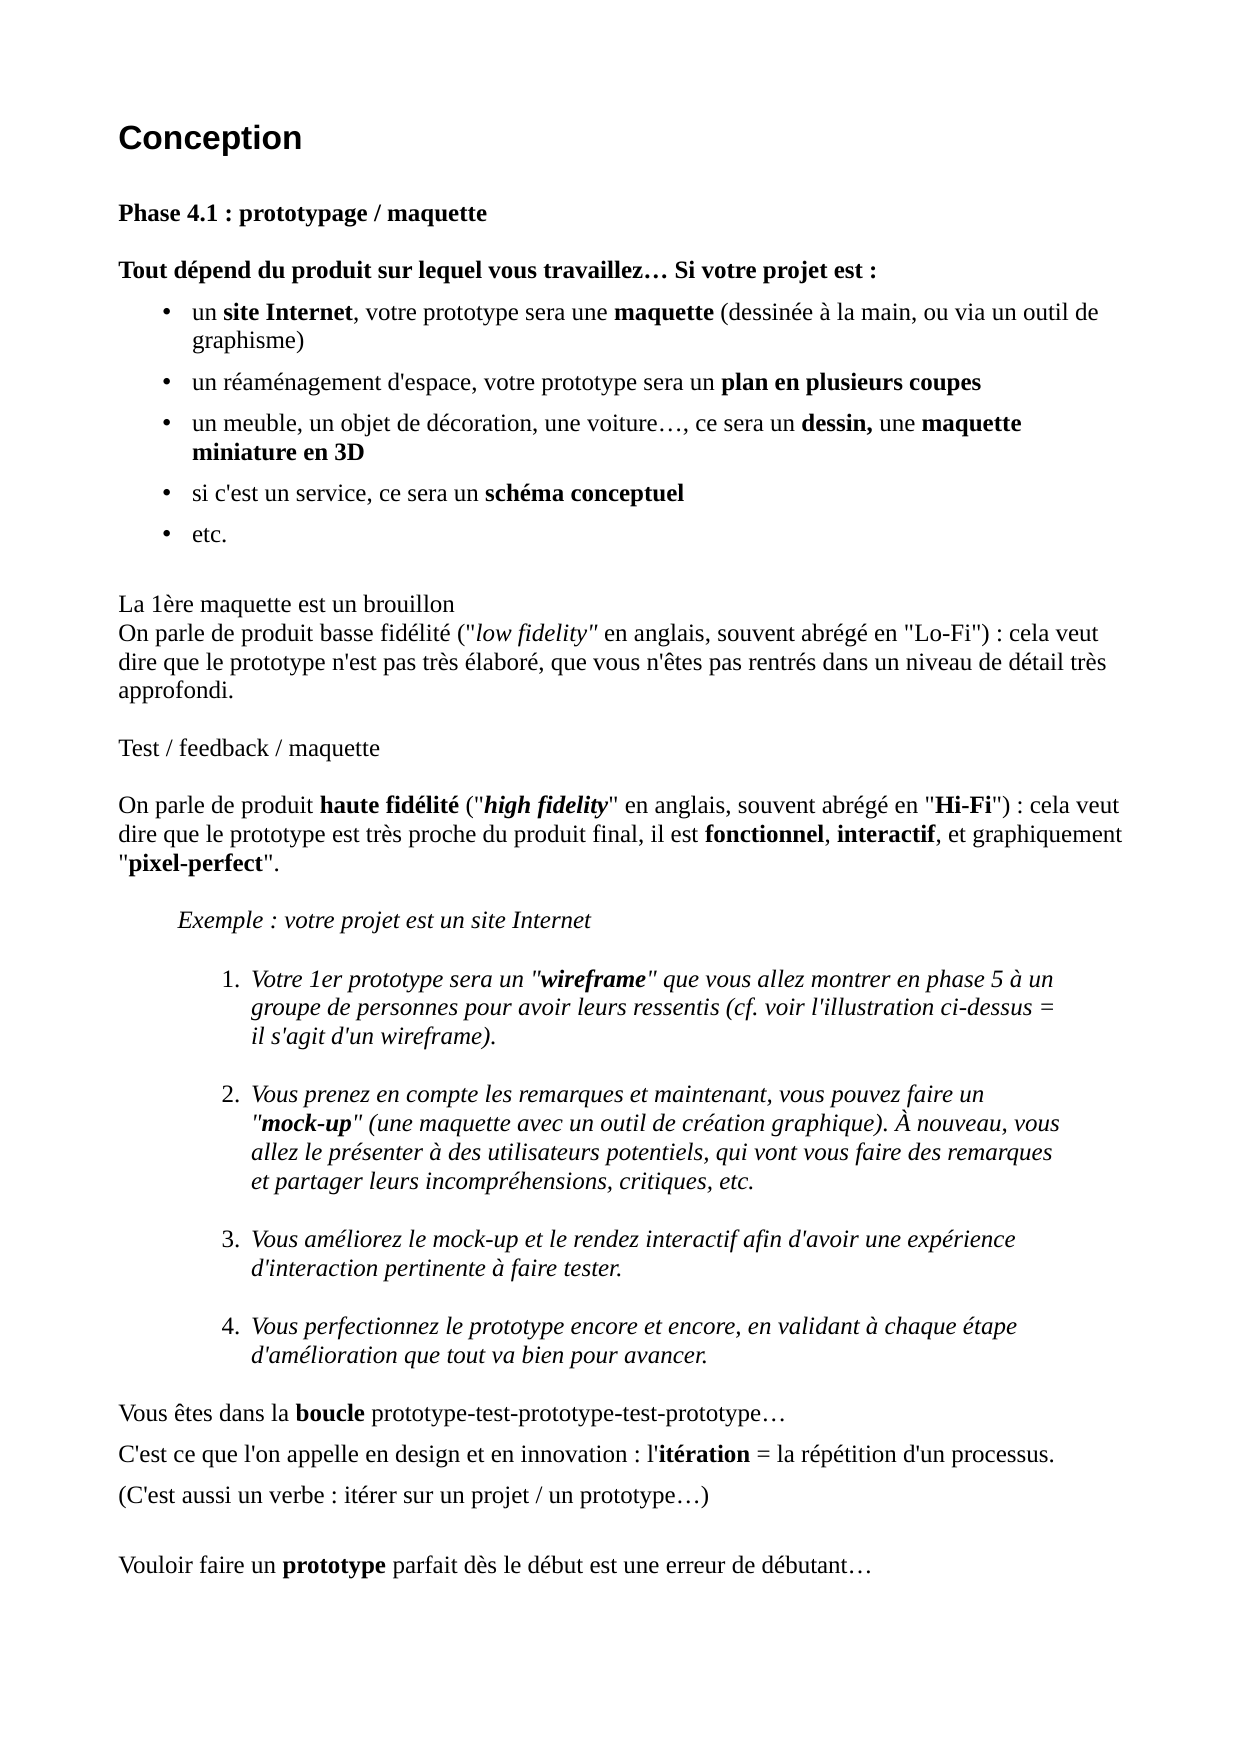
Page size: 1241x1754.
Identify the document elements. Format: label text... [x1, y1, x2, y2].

text Exemple : votre projet est un site Internet [177, 906, 1063, 934]
list un réaménagement d'espace, votre prototype sera un plan en plusieurs coupes [162, 367, 1122, 396]
list etc. [162, 519, 1122, 548]
text Vous êtes dans la boucle prototype-test-prototype-test-prototype… [118, 1398, 1122, 1427]
text On parle de produit basse fidélité ("low fidelity" en anglais, souvent abrégé en "Lo-Fi") : cela veut dire que le prototype n'est pas très élaboré, que vous n'êtes pas rentrés dans un niveau de détail très approfondi. [118, 618, 1122, 704]
list un site Internet, votre prototype sera une maquette (dessinée à la main, ou via un outil de graphisme) [162, 297, 1122, 354]
text La 1ère maquette est un brouillon [118, 589, 1122, 618]
text (C'est aussi un verbe : itérer sur un projet / un prototype…) [118, 1480, 1122, 1509]
subtitle Conception [118, 118, 1122, 157]
text Phase 4.1 : prototypage / maquette [118, 198, 1122, 227]
list Votre 1er prototype sera un "wireframe" que vous allez montrer en phase 5 à un groupe de personnes pour avoir leurs ressentis (cf. voir l'illustration ci-dessus = il s'agit d'un wireframe). [221, 964, 1063, 1050]
list Vous perfectionnez le prototype encore et encore, en validant à chaque étape d'amélioration que tout va bien pour avancer. [221, 1311, 1063, 1368]
text Vouloir faire un prototype parfait dès le début est une erreur de débutant… [118, 1550, 1122, 1579]
list Vous améliorez le mock-up et le rendez interactif afin d'avoir une expérience d'interaction pertinente à faire tester. [221, 1224, 1063, 1281]
text On parle de produit haute fidélité ("high fidelity" en anglais, souvent abrégé en "Hi-Fi") : cela veut dire que le prototype est très proche du produit final, il est fonctionnel, interactif, et graphiquement "pixel-perfect". [118, 791, 1122, 877]
text Tout dépend du produit sur lequel vous travaillez… Si votre projet est : [118, 256, 1122, 284]
list un meuble, un objet de décoration, une voiture…, ce sera un dessin, une maquette miniature en 3D [162, 408, 1122, 466]
list si c'est un service, ce sera un schéma conceptuel [162, 478, 1122, 507]
text C'est ce que l'on appelle en design et en innovation : l'itération = la répétition d'un processus. [118, 1439, 1122, 1468]
text Test / feedback / maquette [118, 733, 1122, 762]
list Vous prenez en compte les remarques et maintenant, vous pouvez faire un "mock-up" (une maquette avec un outil de création graphique). À nouveau, vous allez le présenter à des utilisateurs potentiels, qui vont vous faire des remarques et partager leurs incompréhensions, critiques, etc. [221, 1079, 1063, 1194]
